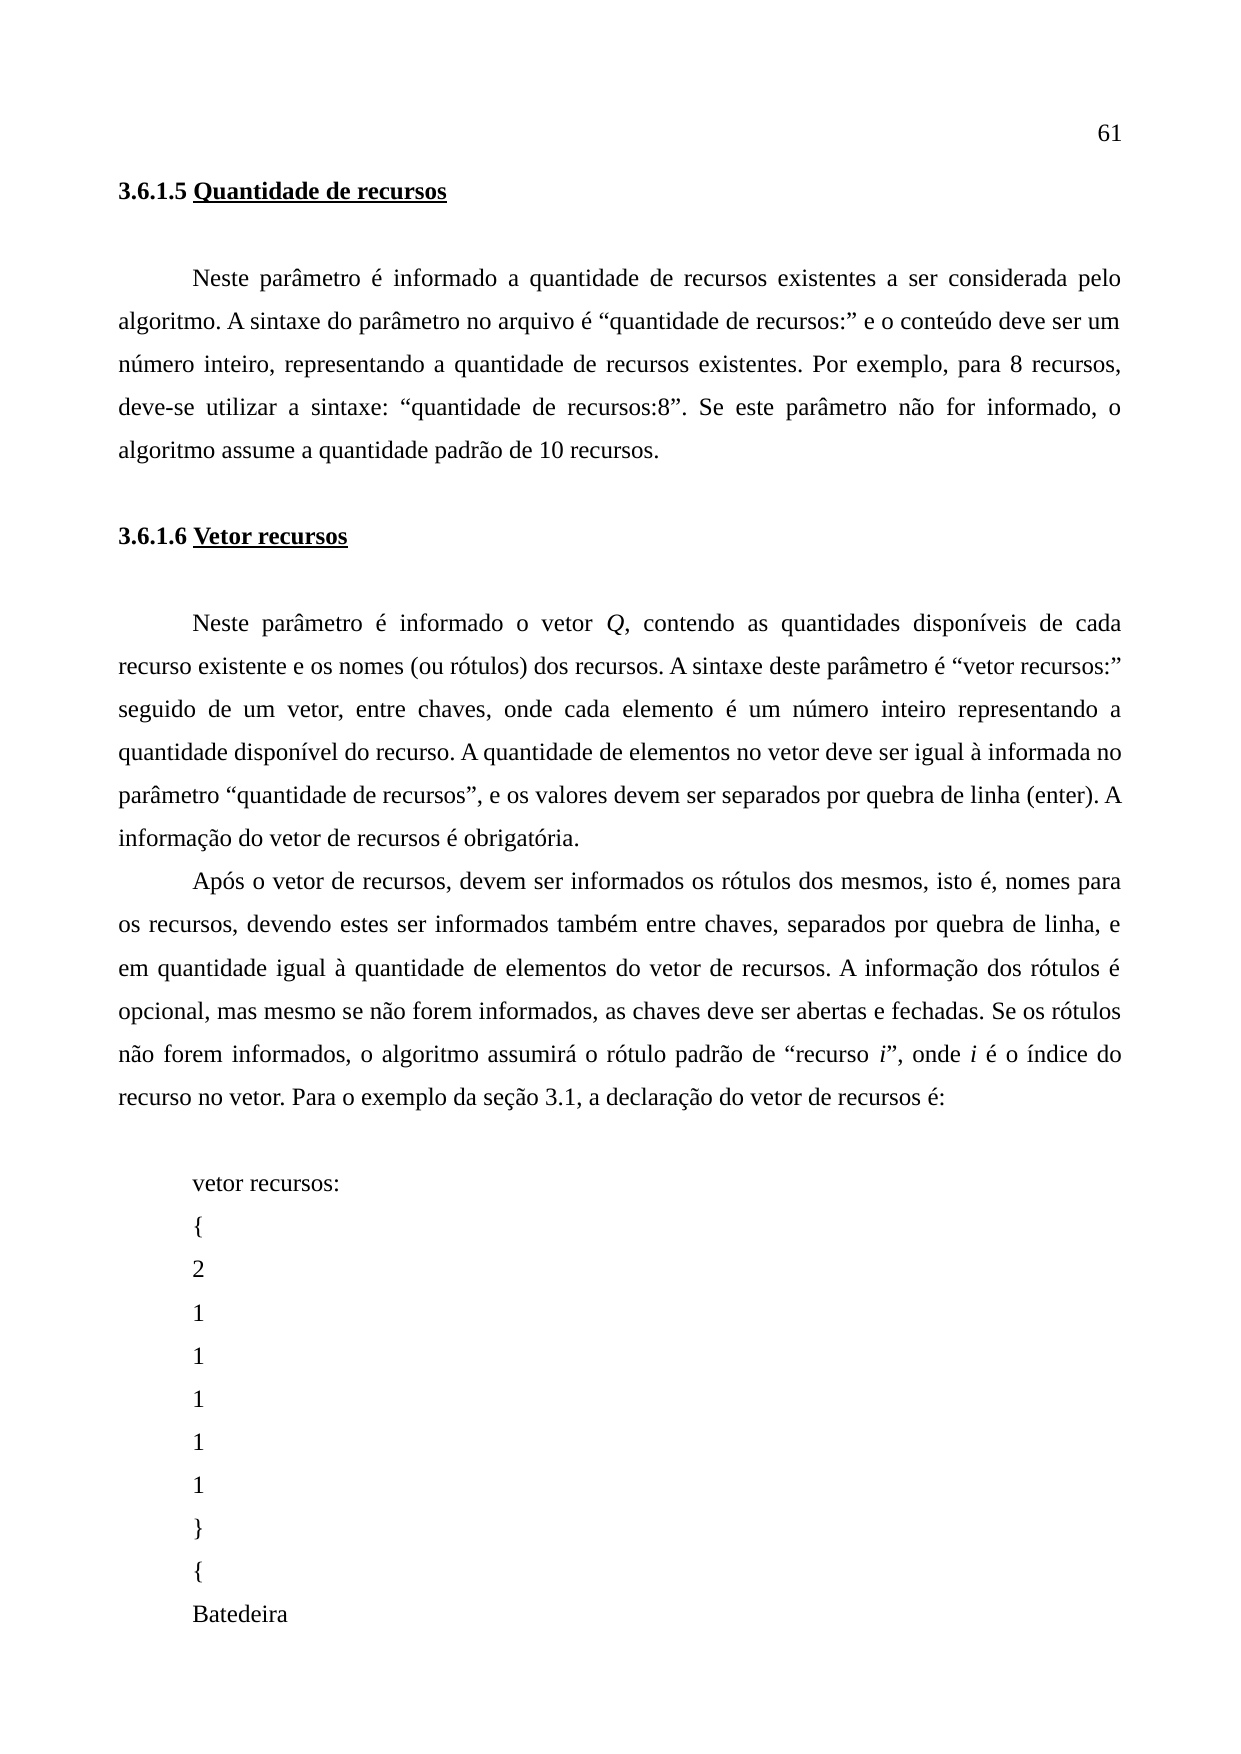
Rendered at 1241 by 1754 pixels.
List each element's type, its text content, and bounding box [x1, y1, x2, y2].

text { [118, 1556, 1122, 1585]
text } [118, 1513, 1122, 1542]
text vetor recursos: [118, 1168, 1122, 1197]
text 2 [118, 1254, 1122, 1283]
text 1 [118, 1427, 1122, 1456]
text 1 [118, 1384, 1122, 1413]
text Batedeira [118, 1599, 1122, 1628]
list 3.6.1.6 Vetor recursos [118, 521, 1122, 550]
text Neste parâmetro é informado a quantidade de recursos existentes a ser considerada pelo algoritmo. A sintaxe do parâmetro no arquivo é “quantidade de recursos:” e o conteúdo deve ser um número inteiro, representando a quantidade de recursos existentes. Por exemplo, para 8 recursos, deve-se utilizar a sintaxe: “quantidade de recursos:8”. Se este parâmetro não for informado, o algoritmo assume a quantidade padrão de 10 recursos. [118, 263, 1122, 464]
list 3.6.1.5 Quantidade de recursos [118, 176, 1122, 205]
text 1 [118, 1341, 1122, 1369]
text { [118, 1211, 1122, 1240]
text Neste parâmetro é informado o vetor Q, contendo as quantidades disponíveis de cada recurso existente e os nomes (ou rótulos) dos recursos. A sintaxe deste parâmetro é “vetor recursos:” seguido de um vetor, entre chaves, onde cada elemento é um número inteiro representando a quantidade disponível do recurso. A quantidade de elementos no vetor deve ser igual à informada no parâmetro “quantidade de recursos”, e os valores devem ser separados por quebra de linha (enter). A informação do vetor de recursos é obrigatória. [118, 608, 1122, 852]
text Após o vetor de recursos, devem ser informados os rótulos dos mesmos, isto é, nomes para os recursos, devendo estes ser informados também entre chaves, separados por quebra de linha, e em quantidade igual à quantidade de elementos do vetor de recursos. A informação dos rótulos é opcional, mas mesmo se não forem informados, as chaves deve ser abertas e fechadas. Se os rótulos não forem informados, o algoritmo assumirá o rótulo padrão de “recurso i”, onde i é o índice do recurso no vetor. Para o exemplo da seção 3.1, a declaração do vetor de recursos é: [118, 866, 1122, 1111]
text 1 [118, 1298, 1122, 1326]
text 1 [118, 1470, 1122, 1499]
